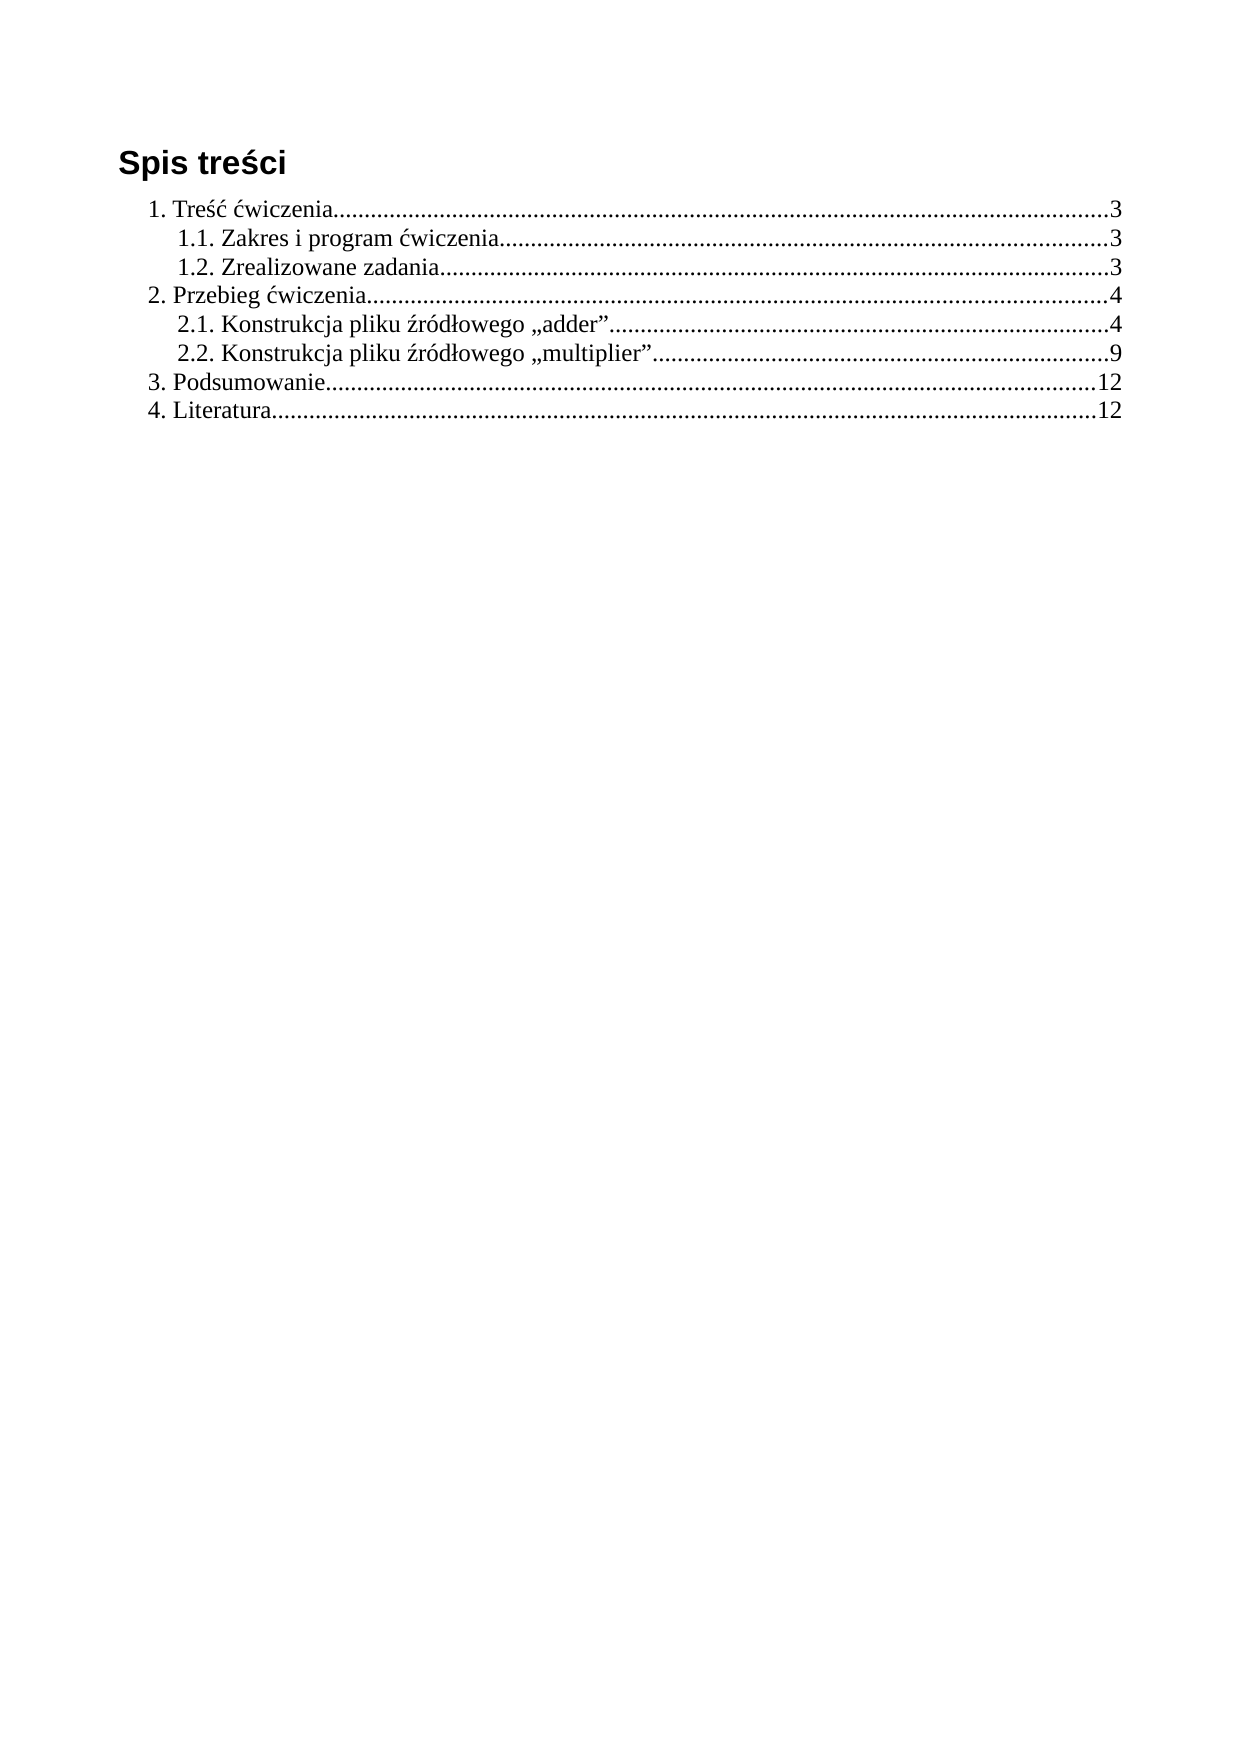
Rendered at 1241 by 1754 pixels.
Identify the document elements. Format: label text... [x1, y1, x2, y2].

text 1. Treść ćwiczenia 3 [148, 194, 1122, 223]
text 2.2. Konstrukcja pliku źródłowego „multiplier” 9 [177, 338, 1122, 367]
text 2. Przebieg ćwiczenia 4 [148, 280, 1122, 309]
text 3. Podsumowanie 12 [148, 367, 1122, 395]
text 1.2. Zrealizowane zadania 3 [177, 252, 1122, 280]
text 4. Literatura 12 [148, 395, 1122, 424]
subtitle Spis treści [118, 143, 1122, 182]
text 2.1. Konstrukcja pliku źródłowego „adder” 4 [177, 309, 1122, 338]
text 1.1. Zakres i program ćwiczenia 3 [177, 223, 1122, 252]
